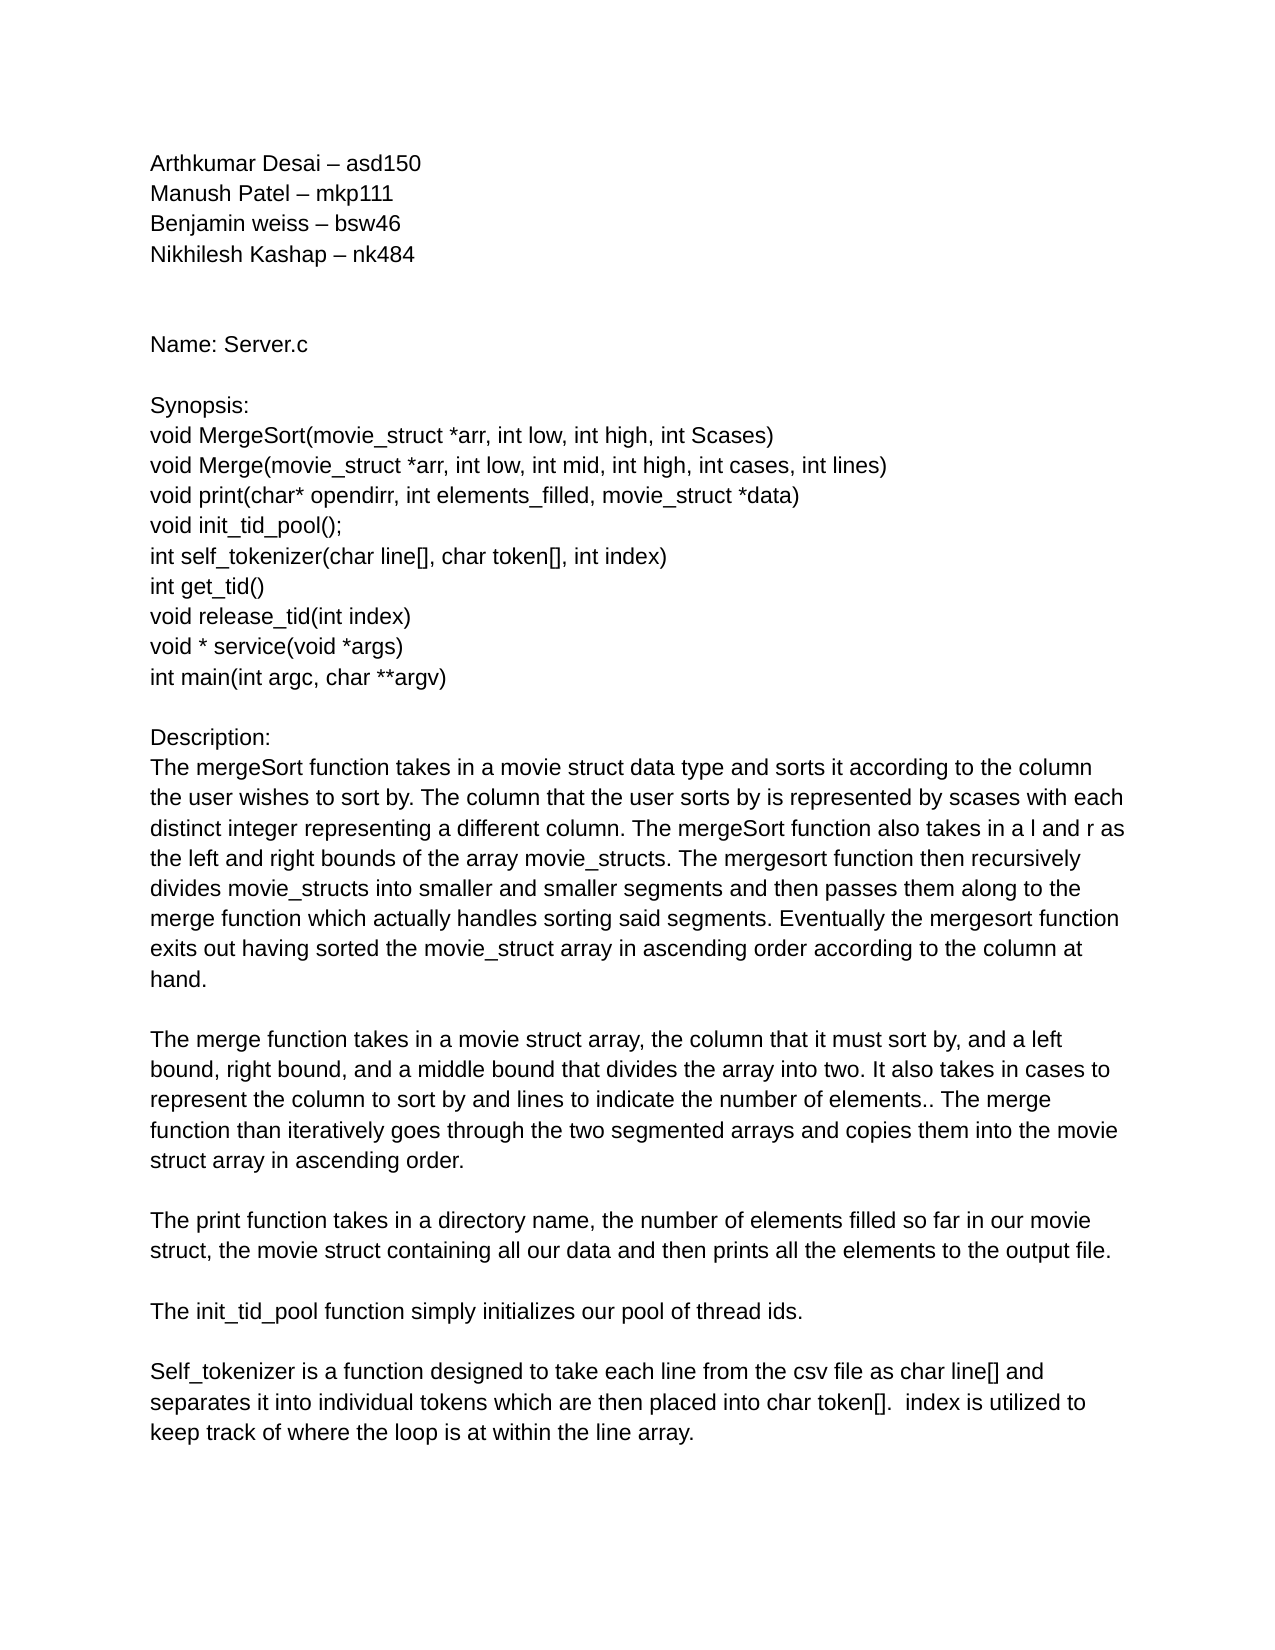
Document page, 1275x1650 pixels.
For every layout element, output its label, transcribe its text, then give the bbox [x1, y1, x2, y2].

text void * service(void *args) [150, 633, 1125, 660]
text void MergeSort(movie_struct *arr, int low, int high, int Scases) [150, 422, 1125, 448]
text void print(char* opendirr, int elements_filled, movie_struct *data) [150, 482, 1125, 509]
text Manush Patel – mkp111 [150, 180, 1125, 207]
text Description: [150, 724, 1125, 750]
text Synopsis: [150, 392, 1125, 418]
text Name: Server.c [150, 331, 1125, 358]
text Nikhilesh Kashap – nk484 [150, 241, 1125, 267]
text The merge function takes in a movie struct array, the column that it must sort by, and a left bound, right bound, and a middle bound that divides the array into two. It also takes in cases to represent the column to sort by and lines to indicate the number of elements.. The merge function than iteratively goes through the two segmented arrays and copies them into the movie struct array in ascending order. [150, 1026, 1125, 1173]
text The init_tid_pool function simply initializes our pool of thread ids. [150, 1298, 1125, 1324]
text Benjamin weiss – bsw46 [150, 210, 1125, 237]
text int self_tokenizer(char line[], char token[], int index) [150, 543, 1125, 569]
text The print function takes in a directory name, the number of elements filled so far in our movie struct, the movie struct containing all our data and then prints all the elements to the output file. [150, 1207, 1125, 1264]
text void release_tid(int index) [150, 603, 1125, 629]
text void Merge(movie_struct *arr, int low, int mid, int high, int cases, int lines) [150, 452, 1125, 478]
text void init_tid_pool(); [150, 512, 1125, 539]
text The mergeSort function takes in a movie struct data type and sorts it according to the column the user wishes to sort by. The column that the user sorts by is represented by scases with each distinct integer representing a different column. The mergeSort function also takes in a l and r as the left and right bounds of the array movie_structs. The mergesort function then recursively divides movie_structs into smaller and smaller segments and then passes them along to the merge function which actually handles sorting said segments. Eventually the mergesort function exits out having sorted the movie_struct array in ascending order according to the column at hand. [150, 754, 1125, 992]
text Arthkumar Desai – asd150 [150, 150, 1125, 176]
text int get_tid() [150, 573, 1125, 599]
text int main(int argc, char **argv) [150, 663, 1125, 690]
text Self_tokenizer is a function designed to take each line from the csv file as char line[] and separates it into individual tokens which are then placed into char token[]. index is utilized to keep track of where the loop is at within the line array. [150, 1358, 1125, 1445]
